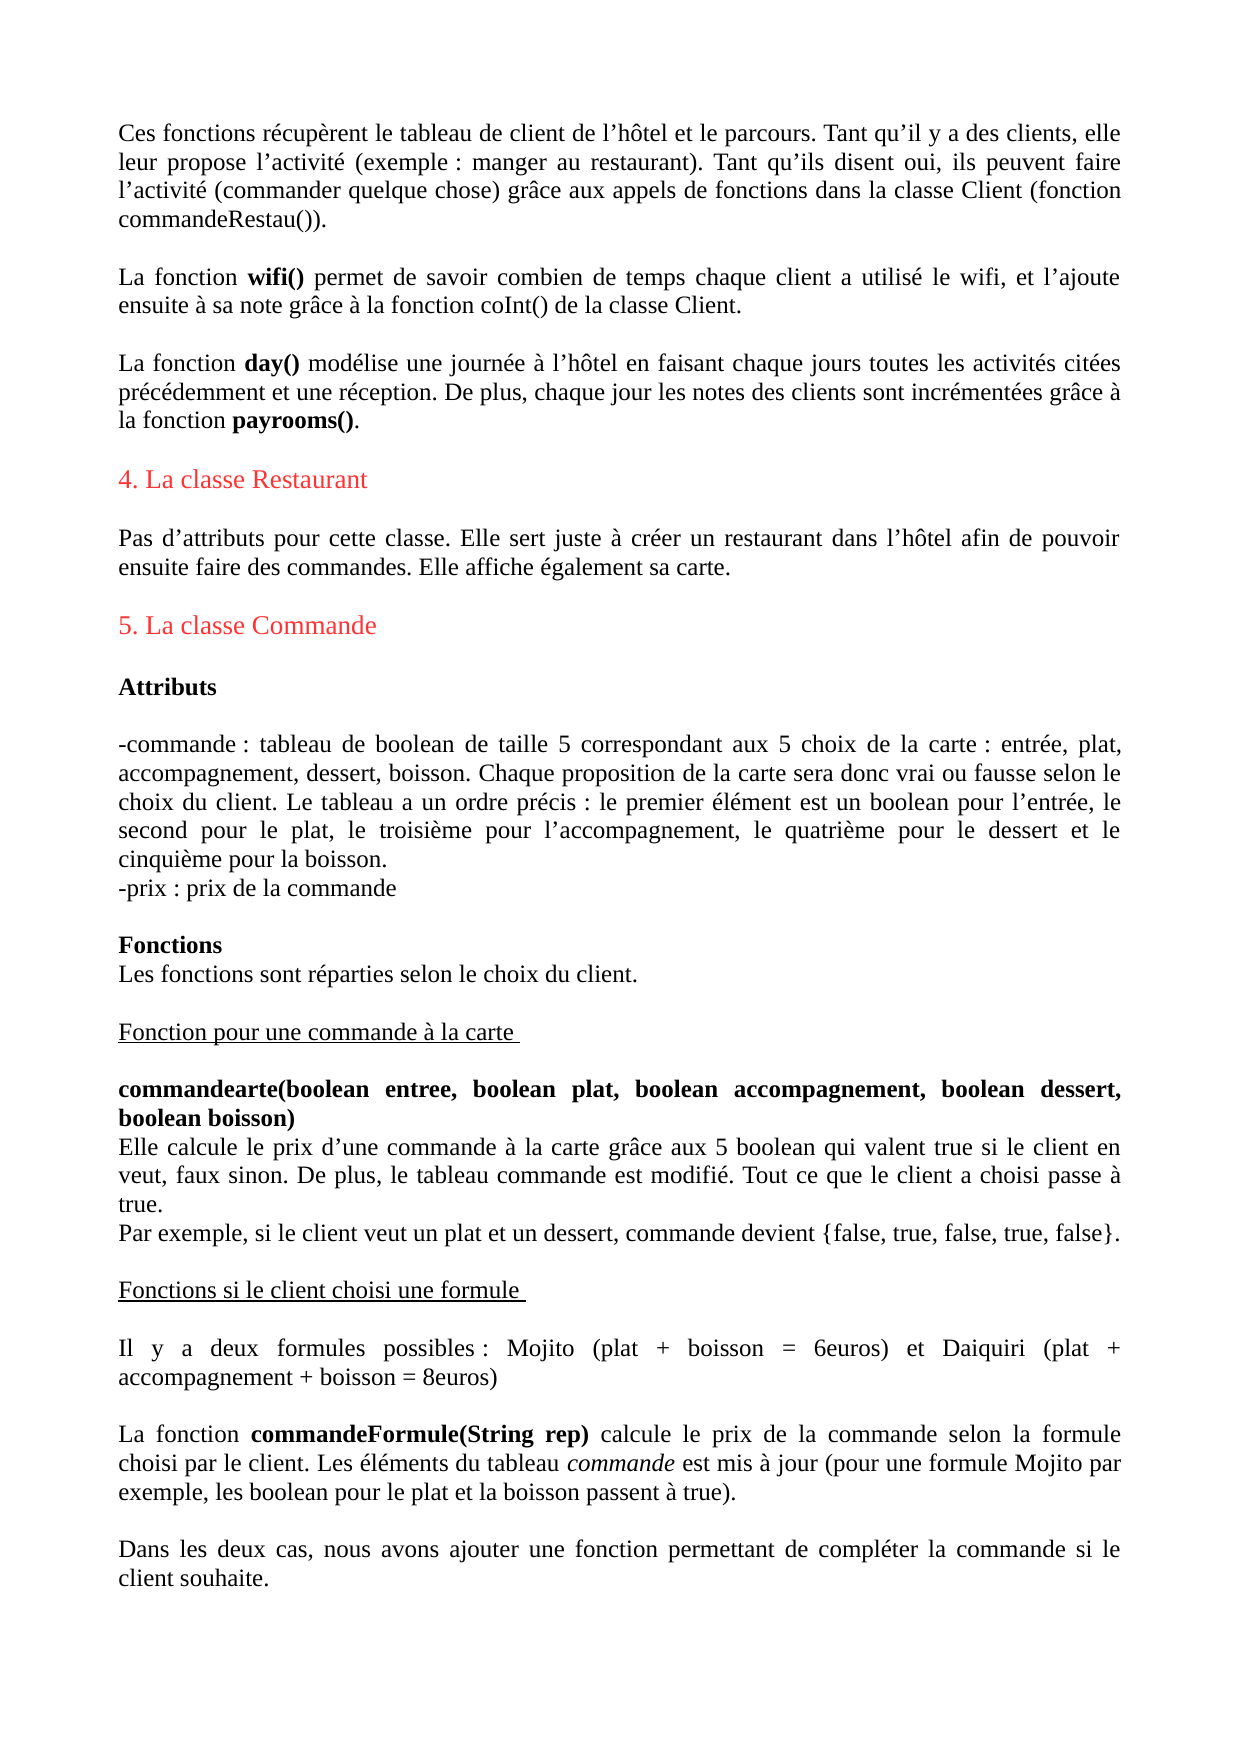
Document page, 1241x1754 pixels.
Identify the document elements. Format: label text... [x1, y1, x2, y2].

text Elle calcule le prix d’une commande à la carte grâce aux 5 boolean qui valent true si le client en veut, faux sinon. De plus, le tableau commande est modifié. Tout ce que le client a choisi passe à true. [118, 1132, 1122, 1218]
text Attributs [118, 672, 1122, 700]
text La fonction wifi() permet de savoir combien de temps chaque client a utilisé le wifi, et l’ajoute ensuite à sa note grâce à la fonction coInt() de la classe Client. [118, 262, 1122, 319]
text 4. La classe Restaurant [118, 463, 1122, 494]
text Fonctions [118, 930, 1122, 959]
text Il y a deux formules possibles : Mojito (plat + boisson = 6euros) et Daiquiri (plat + accompagnement + boisson = 8euros) [118, 1333, 1122, 1390]
text commandearte(boolean entree, boolean plat, boolean accompagnement, boolean dessert, boolean boisson) [118, 1074, 1122, 1132]
text Pas d’attributs pour cette classe. Elle sert juste à créer un restaurant dans l’hôtel afin de pouvoir ensuite faire des commandes. Elle affiche également sa carte. [118, 523, 1122, 581]
text Fonction pour une commande à la carte [118, 1017, 1122, 1045]
text 5. La classe Commande [118, 609, 1122, 640]
text Fonctions si le client choisi une formule [118, 1275, 1122, 1304]
text -prix : prix de la commande [118, 873, 1122, 902]
text La fonction day() modélise une journée à l’hôtel en faisant chaque jours toutes les activités citées précédemment et une réception. De plus, chaque jour les notes des clients sont incrémentées grâce à la fonction payrooms(). [118, 348, 1122, 434]
text -commande : tableau de boolean de taille 5 correspondant aux 5 choix de la carte : entrée, plat, accompagnement, dessert, boisson. Chaque proposition de la carte sera donc vrai ou fausse selon le choix du client. Le tableau a un ordre précis : le premier élément est un boolean pour l’entrée, le second pour le plat, le troisième pour l’accompagnement, le quatrième pour le dessert et le cinquième pour la boisson. [118, 729, 1122, 873]
text Par exemple, si le client veut un plat et un dessert, commande devient {false, true, false, true, false}. [118, 1218, 1122, 1247]
text Dans les deux cas, nous avons ajouter une fonction permettant de compléter la commande si le client souhaite. [118, 1534, 1122, 1592]
text Les fonctions sont réparties selon le choix du client. [118, 959, 1122, 988]
text La fonction commandeFormule(String rep) calcule le prix de la commande selon la formule choisi par le client. Les éléments du tableau commande est mis à jour (pour une formule Mojito par exemple, les boolean pour le plat et la boisson passent à true). [118, 1419, 1122, 1505]
text Ces fonctions récupèrent le tableau de client de l’hôtel et le parcours. Tant qu’il y a des clients, elle leur propose l’activité (exemple : manger au restaurant). Tant qu’ils disent oui, ils peuvent faire l’activité (commander quelque chose) grâce aux appels de fonctions dans la classe Client (fonction commandeRestau()). [118, 118, 1122, 233]
